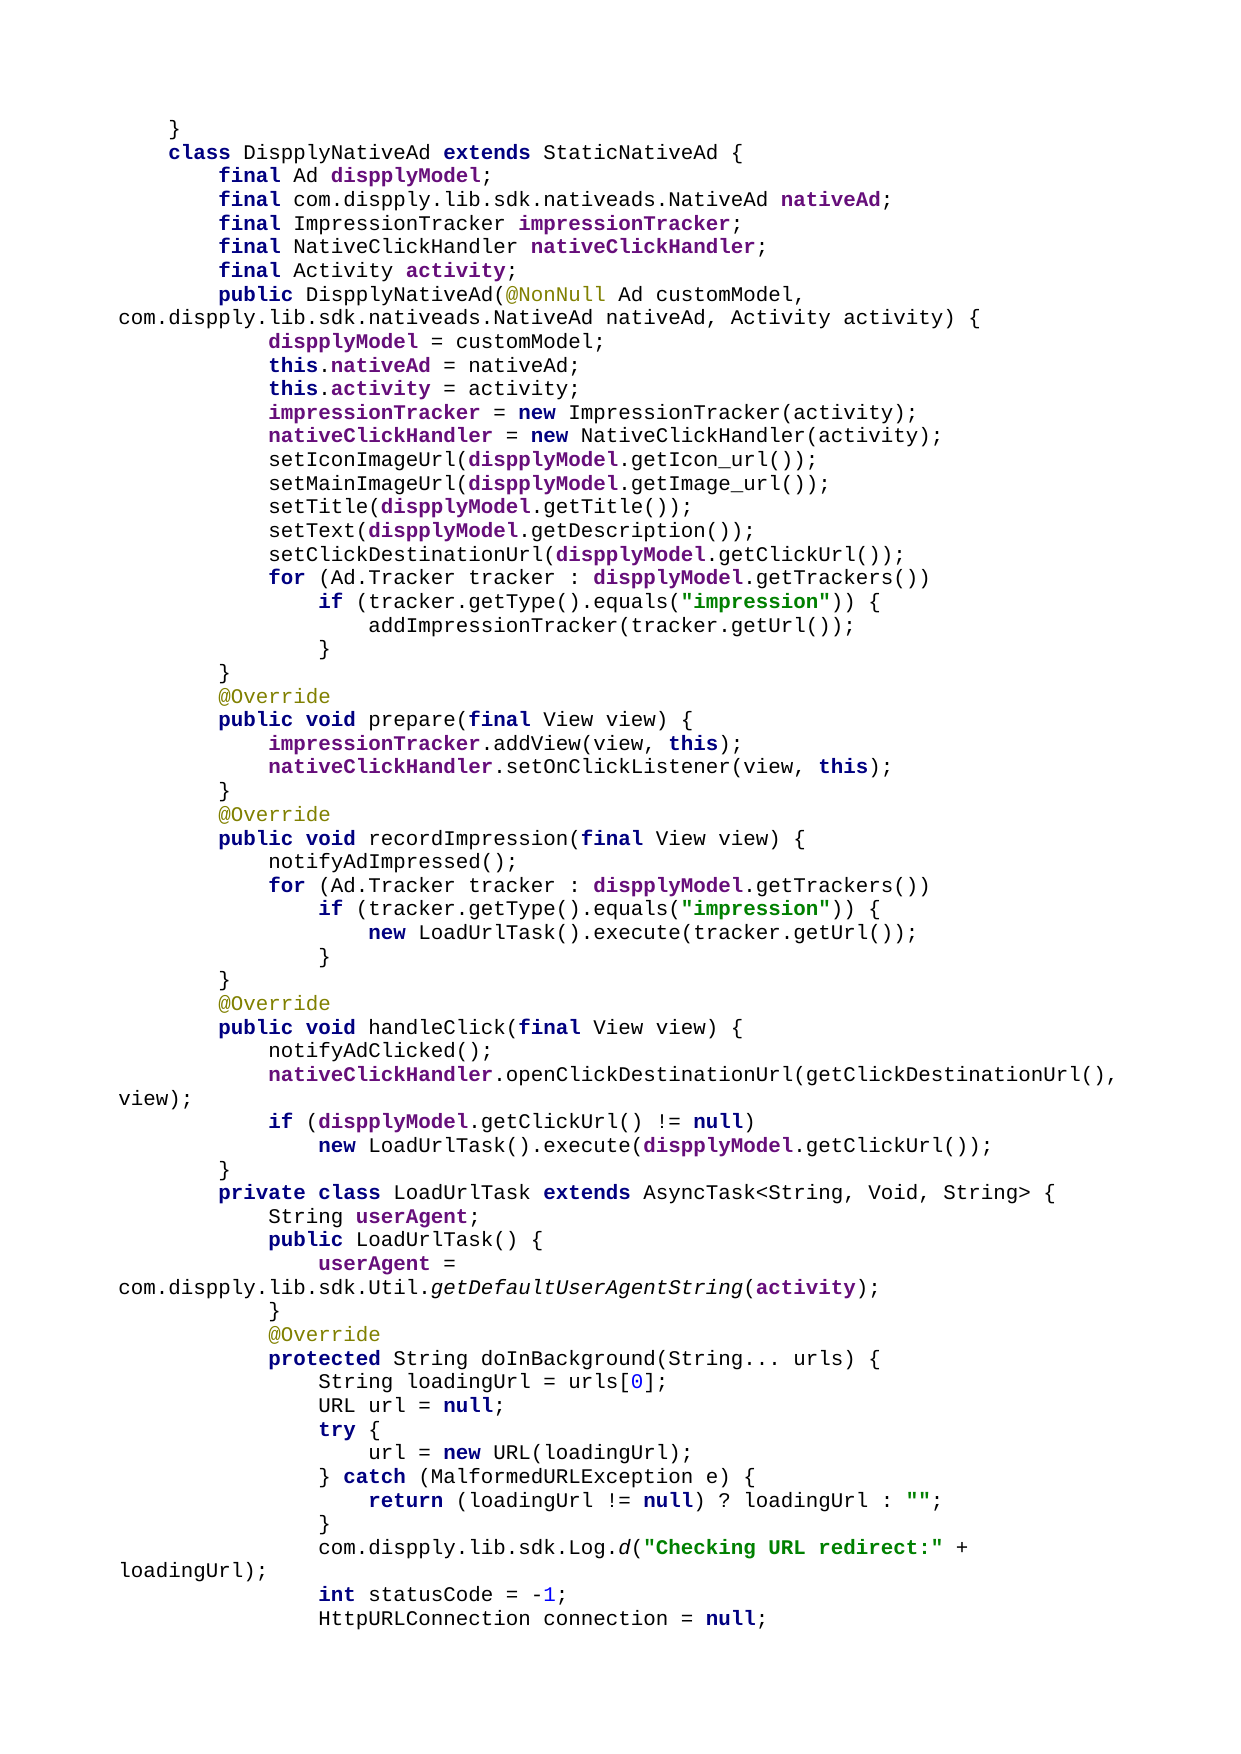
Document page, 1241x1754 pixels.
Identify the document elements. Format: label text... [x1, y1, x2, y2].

text @Override [118, 686, 1122, 709]
text setTitle(dispplyModel.getTitle()); [118, 496, 1122, 520]
text final ImpressionTracker impressionTracker; [118, 213, 1122, 236]
text public void handleClick(final View view) { [118, 1017, 1122, 1040]
text impressionTracker.addView(view, this); [118, 733, 1122, 757]
text addImpressionTracker(tracker.getUrl()); [118, 615, 1122, 638]
text } catch (MalformedURLException e) { [118, 1466, 1122, 1489]
text } [118, 969, 1122, 993]
text public LoadUrlTask() { [118, 1229, 1122, 1253]
text for (Ad.Tracker tracker : dispplyModel.getTrackers()) [118, 875, 1122, 898]
text setMainImageUrl(dispplyModel.getImage_url()); [118, 473, 1122, 496]
text } [118, 780, 1122, 804]
text notifyAdImpressed(); [118, 851, 1122, 875]
text HttpURLConnection connection = null; [118, 1608, 1122, 1631]
text setClickDestinationUrl(dispplyModel.getClickUrl()); [118, 544, 1122, 567]
text setIconImageUrl(dispplyModel.getIcon_url()); [118, 449, 1122, 473]
text nativeClickHandler.openClickDestinationUrl(getClickDestinationUrl(), view); [118, 1064, 1122, 1111]
text this.nativeAd = nativeAd; [118, 354, 1122, 378]
text @Override [118, 993, 1122, 1017]
text this.activity = activity; [118, 378, 1122, 402]
text nativeClickHandler = new NativeClickHandler(activity); [118, 426, 1122, 449]
text URL url = null; [118, 1395, 1122, 1419]
text final com.dispply.lib.sdk.nativeads.NativeAd nativeAd; [118, 189, 1122, 213]
text final NativeClickHandler nativeClickHandler; [118, 236, 1122, 260]
text } [118, 946, 1122, 969]
text url = new URL(loadingUrl); [118, 1442, 1122, 1466]
text } [118, 1158, 1122, 1182]
text public void prepare(final View view) { [118, 709, 1122, 733]
text final Activity activity; [118, 260, 1122, 284]
text impressionTracker = new ImpressionTracker(activity); [118, 402, 1122, 426]
text String loadingUrl = urls[0]; [118, 1371, 1122, 1395]
text if (tracker.getType().equals("impression")) { [118, 898, 1122, 922]
text if (dispplyModel.getClickUrl() != null) [118, 1111, 1122, 1135]
text new LoadUrlTask().execute(tracker.getUrl()); [118, 922, 1122, 946]
text int statusCode = -1; [118, 1584, 1122, 1608]
text nativeClickHandler.setOnClickListener(view, this); [118, 757, 1122, 780]
text class DispplyNativeAd extends StaticNativeAd { [118, 142, 1122, 165]
text } [118, 1513, 1122, 1537]
text return (loadingUrl != null) ? loadingUrl : ""; [118, 1489, 1122, 1513]
text final Ad dispplyModel; [118, 165, 1122, 189]
text dispplyModel = customModel; [118, 331, 1122, 354]
text @Override [118, 1324, 1122, 1348]
text for (Ad.Tracker tracker : dispplyModel.getTrackers()) [118, 567, 1122, 591]
text new LoadUrlTask().execute(dispplyModel.getClickUrl()); [118, 1135, 1122, 1158]
text try { [118, 1419, 1122, 1442]
text public void recordImpression(final View view) { [118, 827, 1122, 851]
text String userAgent; [118, 1206, 1122, 1229]
text userAgent = com.dispply.lib.sdk.Util.getDefaultUserAgentString(activity); [118, 1253, 1122, 1300]
text if (tracker.getType().equals("impression")) { [118, 591, 1122, 615]
text setText(dispplyModel.getDescription()); [118, 520, 1122, 544]
text } [118, 638, 1122, 662]
text } [118, 1300, 1122, 1324]
text notifyAdClicked(); [118, 1040, 1122, 1064]
text com.dispply.lib.sdk.Log.d("Checking URL redirect:" + loadingUrl); [118, 1537, 1122, 1584]
text } [118, 662, 1122, 686]
text private class LoadUrlTask extends AsyncTask<String, Void, String> { [118, 1182, 1122, 1206]
text @Override [118, 804, 1122, 827]
text protected String doInBackground(String... urls) { [118, 1348, 1122, 1371]
text } [118, 118, 1122, 142]
text public DispplyNativeAd(@NonNull Ad customModel, com.dispply.lib.sdk.nativeads.NativeAd nativeAd, Activity activity) { [118, 284, 1122, 331]
